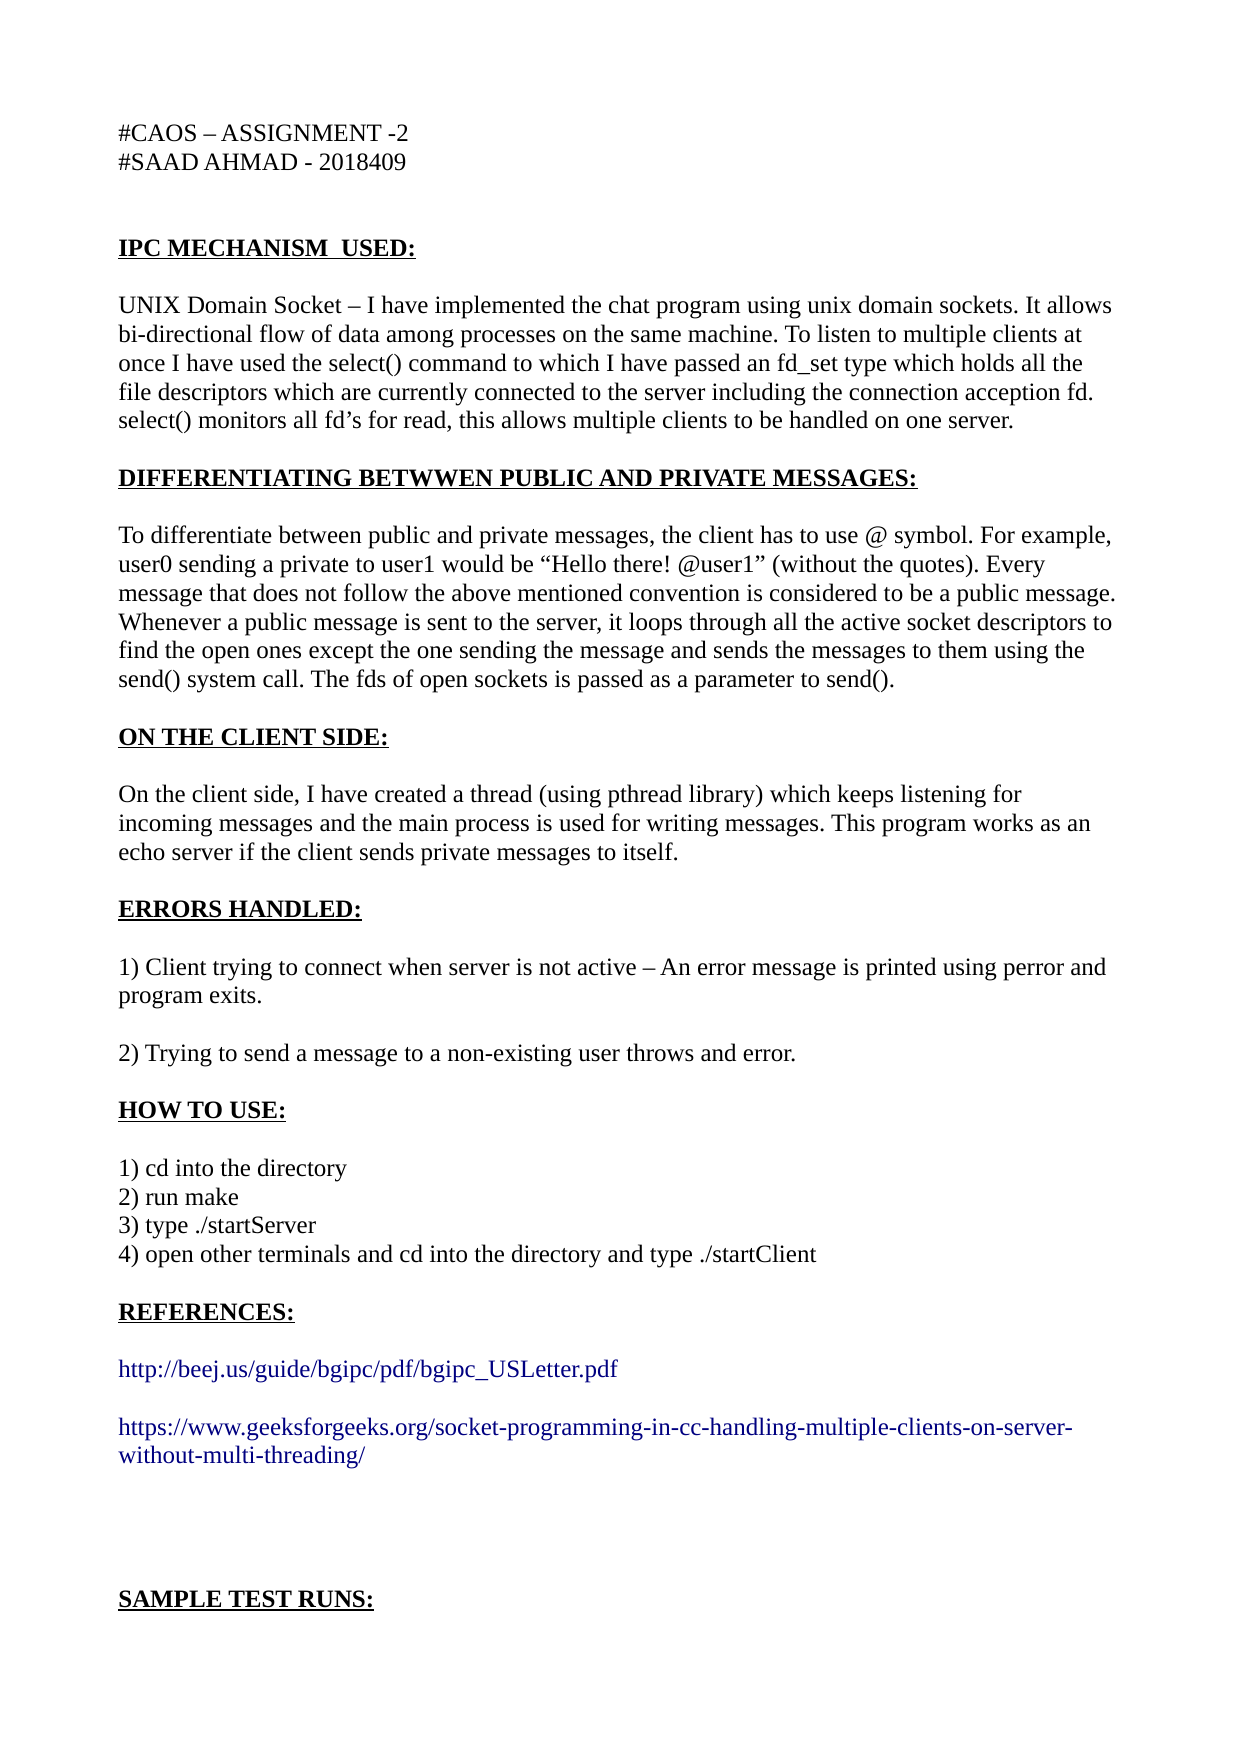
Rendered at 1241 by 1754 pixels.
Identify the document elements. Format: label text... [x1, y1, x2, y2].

text http://beej.us/guide/bgipc/pdf/bgipc_USLetter.pdf [118, 1354, 1122, 1383]
text To differentiate between public and private messages, the client has to use @ symbol. For example, user0 sending a private to user1 would be “Hello there! @user1” (without the quotes). Every message that does not follow the above mentioned convention is considered to be a public message. [118, 521, 1122, 607]
text 1) Client trying to connect when server is not active – An error message is printed using perror and program exits. [118, 952, 1122, 1009]
text DIFFERENTIATING BETWWEN PUBLIC AND PRIVATE MESSAGES: [118, 463, 1122, 492]
text 1) cd into the directory [118, 1153, 1122, 1182]
text select() monitors all fd’s for read, this allows multiple clients to be handled on one server. [118, 406, 1122, 434]
text ERRORS HANDLED: [118, 894, 1122, 923]
text https://www.geeksforgeeks.org/socket-programming-in-cc-handling-multiple-clients-on-server-without-multi-threading/ [118, 1412, 1122, 1469]
text 2) run make [118, 1182, 1122, 1211]
text SAMPLE TEST RUNS: [118, 1584, 1122, 1613]
text UNIX Domain Socket – I have implemented the chat program using unix domain sockets. It allows bi-directional flow of data among processes on the same machine. To listen to multiple clients at once I have used the select() command to which I have passed an fd_set type which holds all the file descriptors which are currently connected to the server including the connection acception fd. [118, 291, 1122, 406]
text 2) Trying to send a message to a non-existing user throws and error. [118, 1038, 1122, 1067]
text 3) type ./startServer [118, 1211, 1122, 1239]
text ON THE CLIENT SIDE: [118, 722, 1122, 751]
text #CAOS – ASSIGNMENT -2 [118, 118, 1122, 147]
text Whenever a public message is sent to the server, it loops through all the active socket descriptors to find the open ones except the one sending the message and sends the messages to them using the send() system call. The fds of open sockets is passed as a parameter to send(). [118, 607, 1122, 693]
text 4) open other terminals and cd into the directory and type ./startClient [118, 1239, 1122, 1268]
text REFERENCES: [118, 1297, 1122, 1326]
text #SAAD AHMAD - 2018409 [118, 147, 1122, 176]
text IPC MECHANISM USED: [118, 233, 1122, 262]
text HOW TO USE: [118, 1096, 1122, 1124]
text On the client side, I have created a thread (using pthread library) which keeps listening for incoming messages and the main process is used for writing messages. This program works as an echo server if the client sends private messages to itself. [118, 779, 1122, 866]
